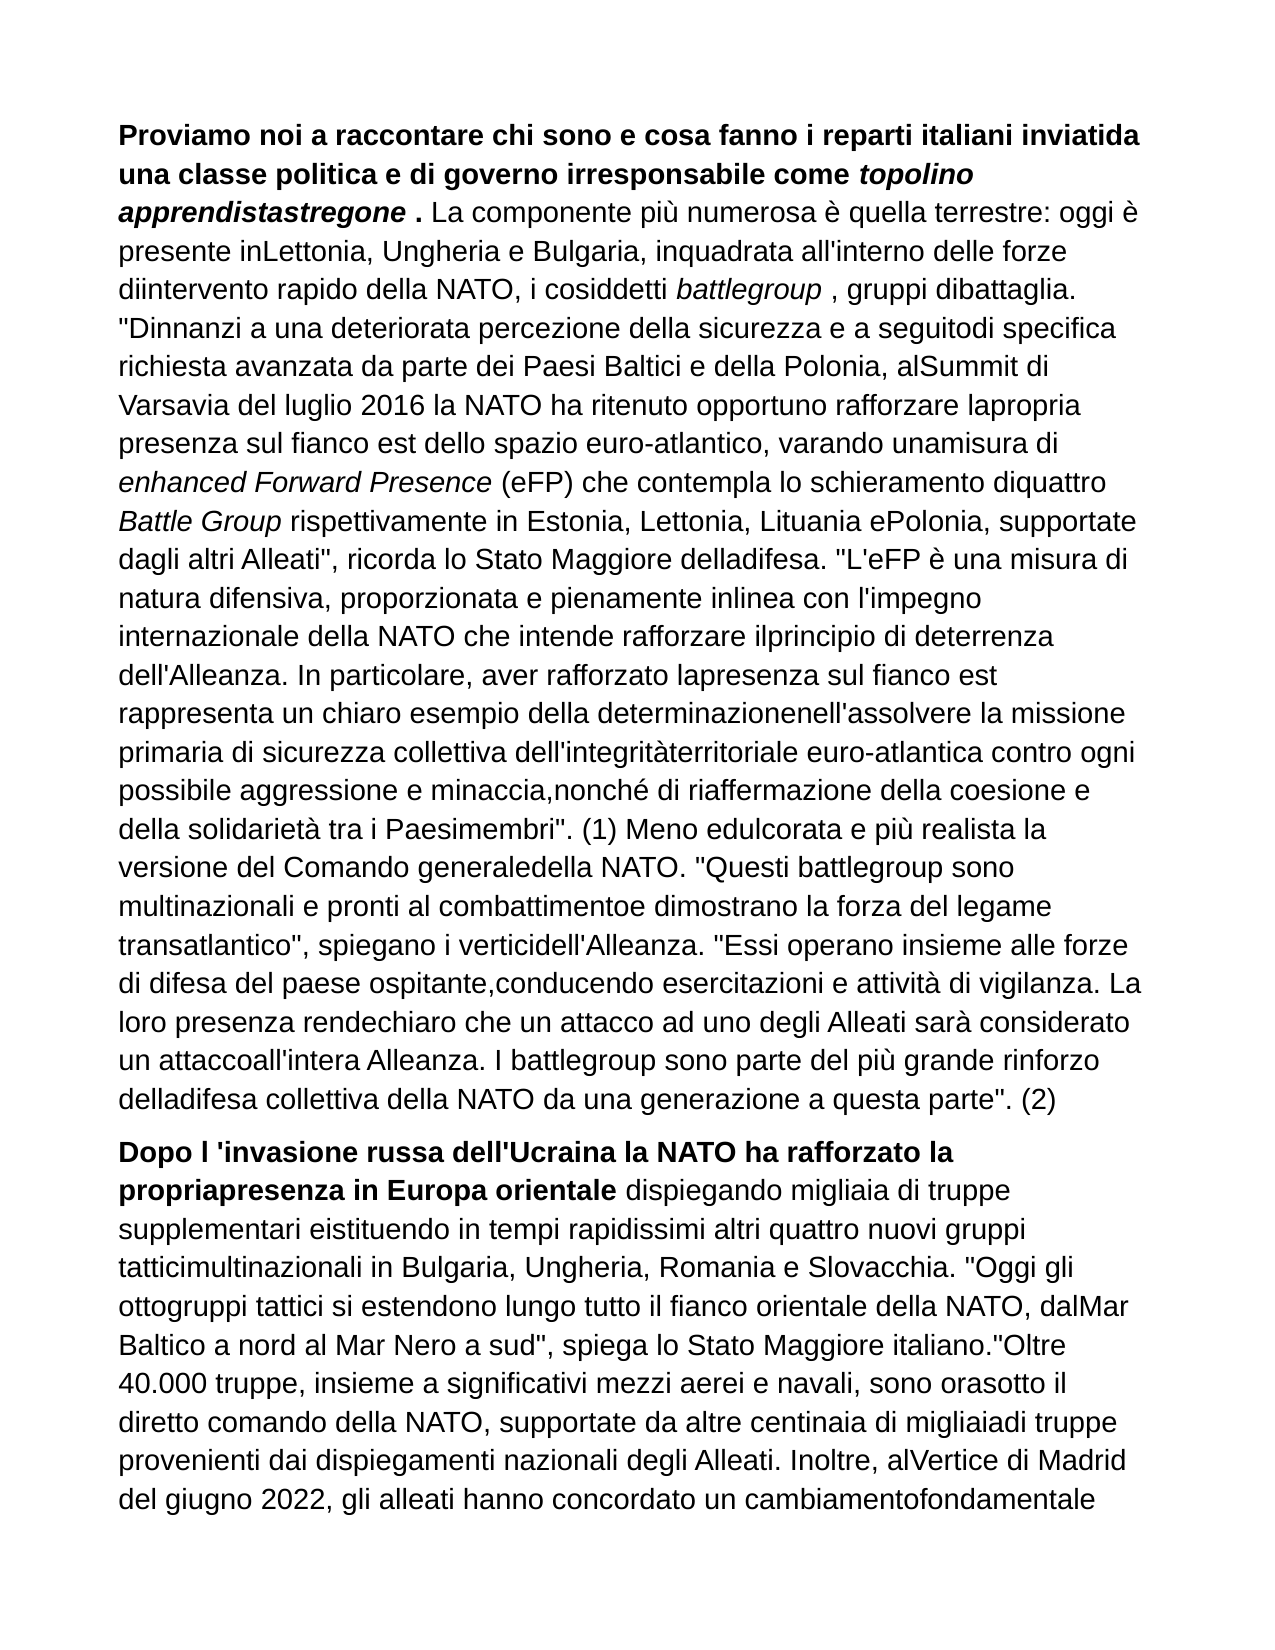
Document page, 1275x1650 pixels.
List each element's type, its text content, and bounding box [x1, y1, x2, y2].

text Proviamo noi a raccontare chi sono e cosa fanno i reparti italiani inviatida una classe politica e di governo irresponsabile come topolino apprendistastregone . La componente più numerosa è quella terrestre: oggi è presente inLettonia, Ungheria e Bulgaria, inquadrata all'interno delle forze diintervento rapido della NATO, i cosiddetti battlegroup , gruppi dibattaglia. "Dinnanzi a una deteriorata percezione della sicurezza e a seguitodi specifica richiesta avanzata da parte dei Paesi Baltici e della Polonia, alSummit di Varsavia del luglio 2016 la NATO ha ritenuto opportuno rafforzare lapropria presenza sul fianco est dello spazio euro-atlantico, varando unamisura di enhanced Forward Presence (eFP) che contempla lo schieramento diquattro Battle Group rispettivamente in Estonia, Lettonia, Lituania ePolonia, supportate dagli altri Alleati", ricorda lo Stato Maggiore delladifesa. "L'eFP è una misura di natura difensiva, proporzionata e pienamente inlinea con l'impegno internazionale della NATO che intende rafforzare ilprincipio di deterrenza dell'Alleanza. In particolare, aver rafforzato lapresenza sul fianco est rappresenta un chiaro esempio della determinazionenell'assolvere la missione primaria di sicurezza collettiva dell'integritàterritoriale euro-atlantica contro ogni possibile aggressione e minaccia,nonché di riaffermazione della coesione e della solidarietà tra i Paesimembri". (1) Meno edulcorata e più realista la versione del Comando generaledella NATO. "Questi battlegroup sono multinazionali e pronti al combattimentoe dimostrano la forza del legame transatlantico", spiegano i verticidell'Alleanza. "Essi operano insieme alle forze di difesa del paese ospitante,conducendo esercitazioni e attività di vigilanza. La loro presenza rendechiaro che un attacco ad uno degli Alleati sarà considerato un attaccoall'intera Alleanza. I battlegroup sono parte del più grande rinforzo delladifesa collettiva della NATO da una generazione a questa parte". (2) [118, 118, 1157, 1115]
text Dopo l 'invasione russa dell'Ucraina la NATO ha rafforzato la propriapresenza in Europa orientale dispiegando migliaia di truppe supplementari eistituendo in tempi rapidissimi altri quattro nuovi gruppi tatticimultinazionali in Bulgaria, Ungheria, Romania e Slovacchia. "Oggi gli ottogruppi tattici si estendono lungo tutto il fianco orientale della NATO, dalMar Baltico a nord al Mar Nero a sud", spiega lo Stato Maggiore italiano."Oltre 40.000 truppe, insieme a significativi mezzi aerei e navali, sono orasotto il diretto comando della NATO, supportate da altre centinaia di migliaiadi truppe provenienti dai dispiegamenti nazionali degli Alleati. Inoltre, alVertice di Madrid del giugno 2022, gli alleati hanno concordato un cambiamentofondamentale [118, 1135, 1157, 1515]
